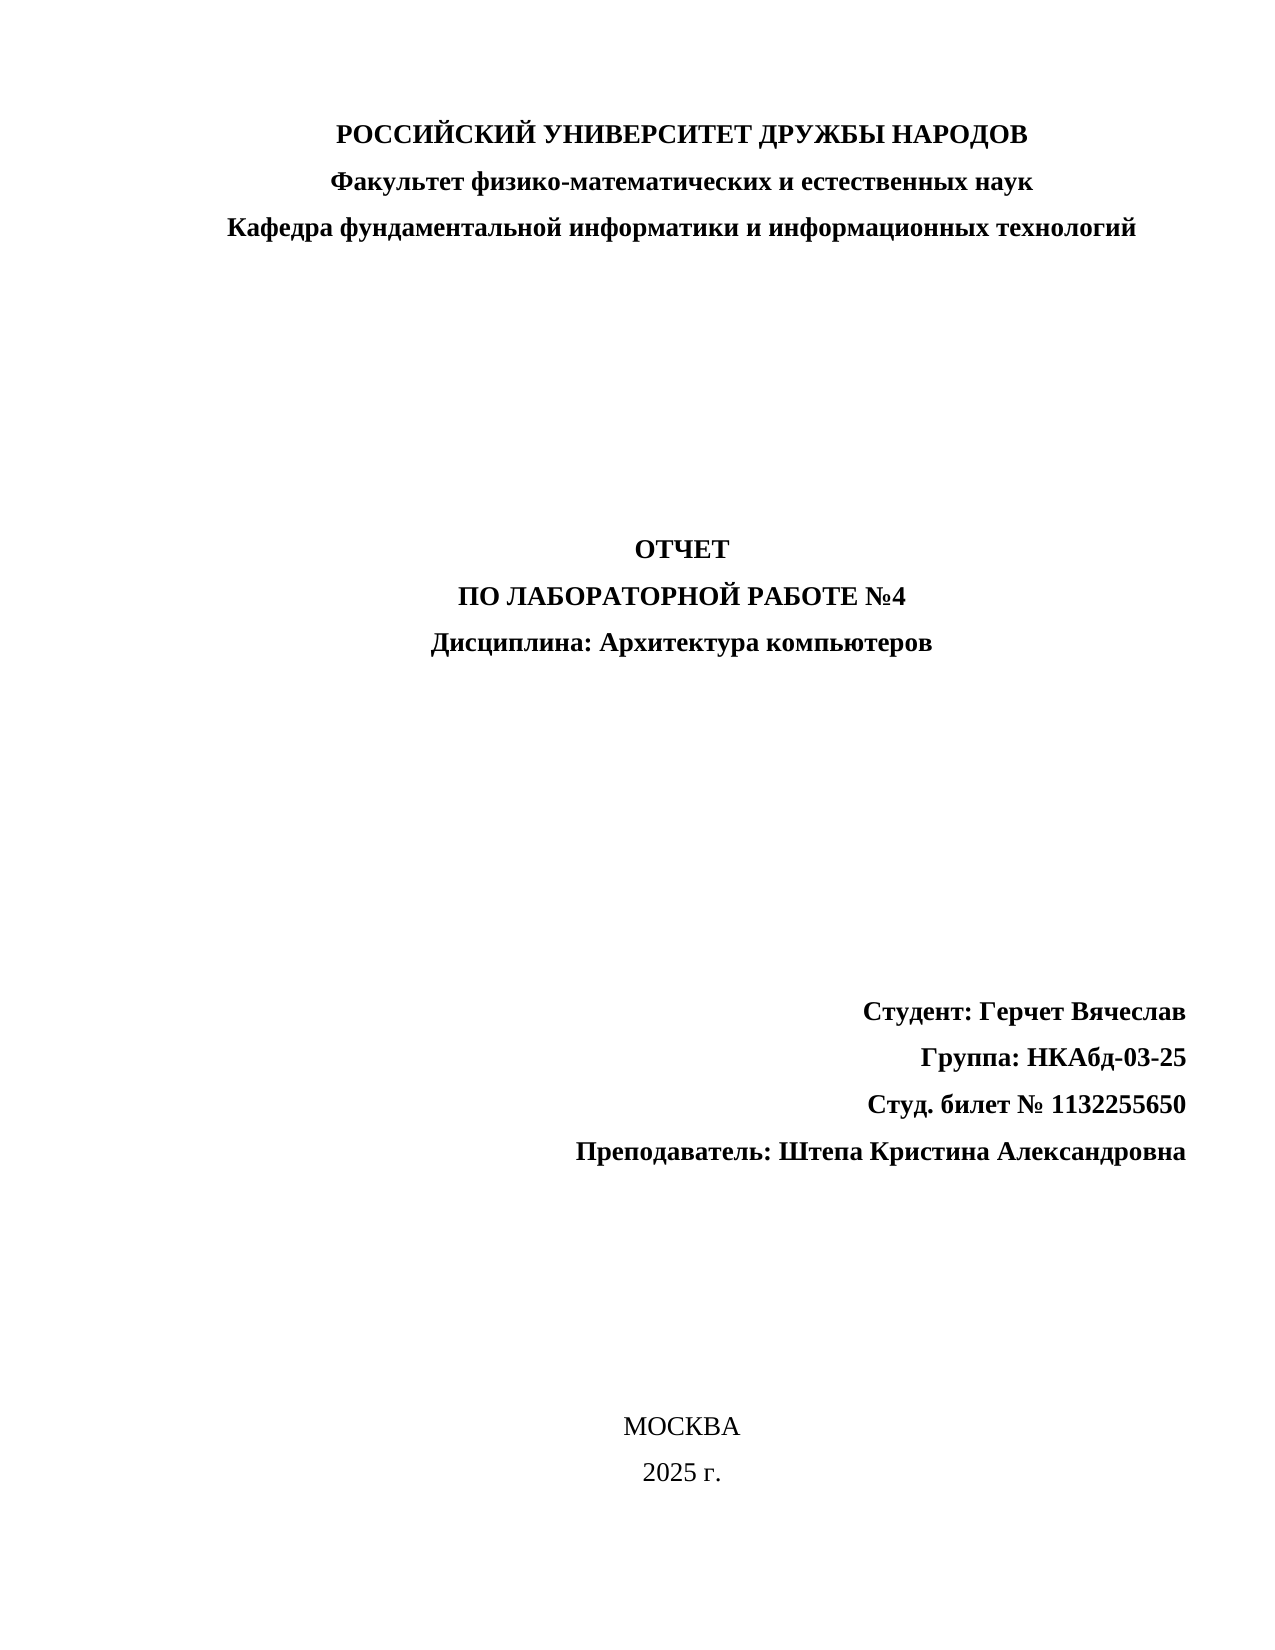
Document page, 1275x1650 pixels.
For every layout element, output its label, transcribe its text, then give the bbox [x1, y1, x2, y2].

text РОССИЙСКИЙ УНИВЕРСИТЕТ ДРУЖБЫ НАРОДОВ Факультет физико-математических и естественных наук Кафедра фундаментальной информатики и информационных технологий [177, 118, 1186, 243]
text Студент: Герчет Вячеслав Группа: НКАбд-03-25 Студ. билет № 1132255650 Преподаватель: Штепа Кристина Александровна [177, 995, 1186, 1213]
text ОТЧЕТ ПО ЛАБОРАТОРНОЙ РАБОТЕ №4 Дисциплина: Архитектура компьютеров [177, 533, 1186, 704]
text МОСКВА 2025 г. [177, 1410, 1186, 1488]
